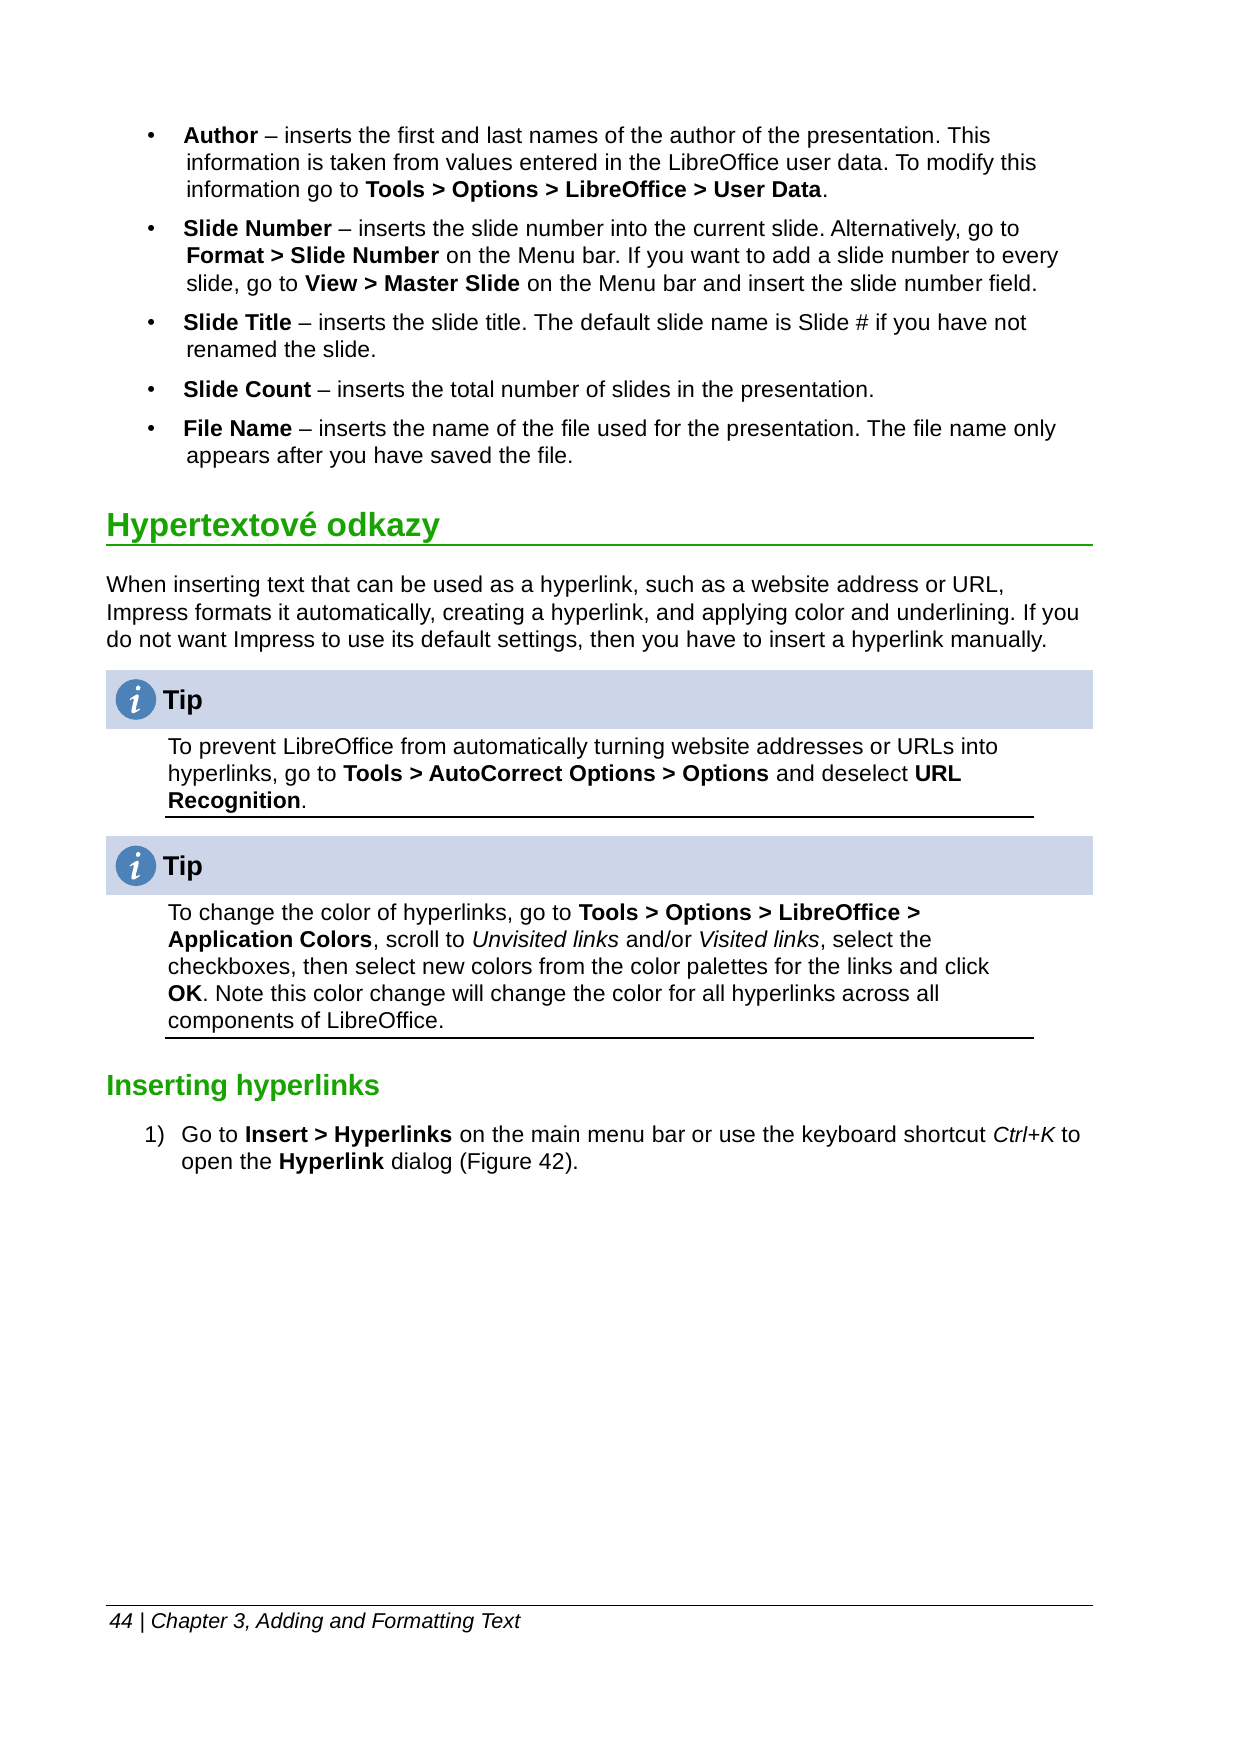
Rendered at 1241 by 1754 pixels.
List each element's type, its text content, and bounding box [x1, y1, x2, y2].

subtitle Tip [106, 670, 1093, 729]
text To prevent LibreOffice from automatically turning website addresses or URLs into hyperlinks, go to Tools > AutoCorrect Options > Options and deselect URL Recognition. [164, 729, 1034, 818]
list Go to Insert > Hyperlinks on the main menu bar or use the keyboard shortcut Ctrl+K to open the Hyperlink dialog (Figure 42). [164, 1120, 1093, 1174]
text To change the color of hyperlinks, go to Tools > Options > LibreOffice > Application Colors, scroll to Unvisited links and/or Visited links, select the checkboxes, then select new colors from the color palettes for the links and click OK. Note this color change will change the color for all hyperlinks across all components of LibreOffice. [164, 895, 1034, 1039]
list Slide Number – inserts the slide number into the current slide. Alternatively, go to Format > Slide Number on the Menu bar. If you want to add a slide number to every slide, go to View > Master Slide on the Menu bar and insert the slide number field. [144, 212, 1093, 296]
list Author – inserts the first and last names of the author of the presentation. This information is taken from values entered in the LibreOffice user data. To modify this information go to Tools > Options > LibreOffice > User Data. [144, 118, 1093, 202]
text When inserting text that can be used as a hyperlink, such as a website address or URL, Impress formats it automatically, creating a hyperlink, and applying color and underlining. If you do not want Impress to use its default settings, then you have to insert a hyperlink manually. [106, 571, 1093, 652]
list File Name – inserts the name of the file used for the presentation. The file name only appears after you have saved the file. [144, 412, 1093, 472]
subtitle Hypertextové odkazy [106, 505, 1093, 544]
subtitle Tip [106, 836, 1093, 895]
list Slide Title – inserts the slide title. The default slide name is Slide # if you have not renamed the slide. [144, 306, 1093, 363]
subtitle Inserting hyperlinks [106, 1068, 1093, 1102]
list Slide Count – inserts the total number of slides in the presentation. [144, 372, 1093, 402]
